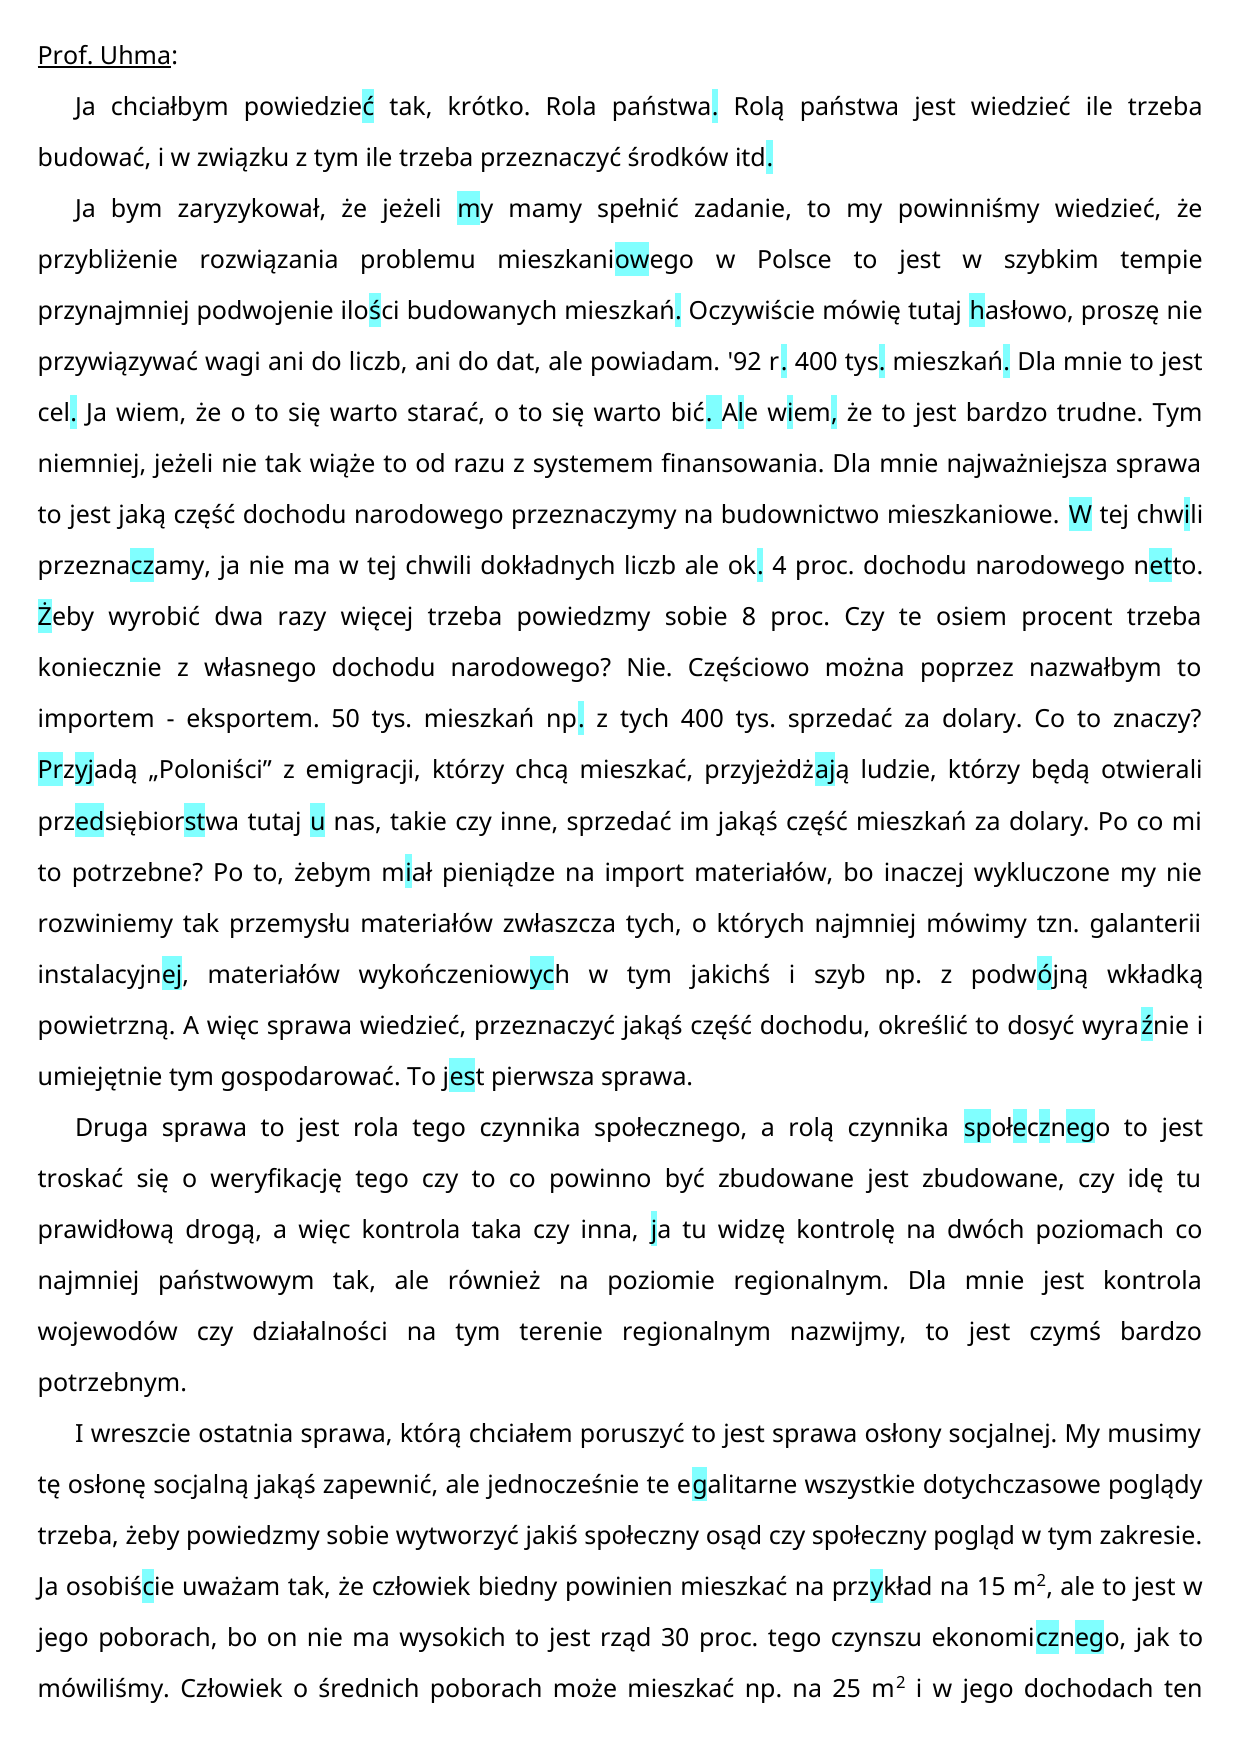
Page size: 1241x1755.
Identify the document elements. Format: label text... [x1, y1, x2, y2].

text Druga sprawa to jest rola tego czynnika społecznego, a rolą czynnika społecznego to jest troskać się o weryfikację tego czy to co powinno być zbudowane jest zbudowane, czy idę tu prawidłową drogą, a więc kontrola taka czy inna, ja tu widzę kontrolę na dwóch poziomach co najmniej państwowym tak, ale również na poziomie regionalnym. Dla mnie jest kontrola wojewodów czy działalności na tym terenie regionalnym nazwijmy, to jest czymś bardzo potrzebnym. [37, 1109, 1203, 1399]
text Prof. Uhma: [37, 37, 1203, 72]
text Ja bym zaryzykował, że jeżeli my mamy spełnić zadanie, to my powinniśmy wiedzieć, że przybliżenie rozwiązania problemu mieszkaniowego w Polsce to jest w szybkim tempie przynajmniej podwojenie ilości budowanych mieszkań. Oczywiście mówię tutaj hasłowo, proszę nie przywiązywać wagi ani do liczb, ani do dat, ale powiadam. '92 r. 400 tys. mieszkań. Dla mnie to jest cel. Ja wiem, że o to się warto starać, o to się warto bić. Ale wiem, że to jest bardzo trudne. Tym niemniej, jeżeli nie tak wiąże to od razu z systemem finansowania. Dla mnie najważniejsza sprawa to jest jaką część dochodu narodowego przeznaczymy na budownictwo mieszkaniowe. W tej chwili przeznaczamy, ja nie ma w tej chwili dokładnych liczb ale ok. 4 proc. dochodu narodowego netto. Żeby wyrobić dwa razy więcej trzeba powiedzmy sobie 8 proc. Czy te osiem procent trzeba koniecznie z własnego dochodu narodowego? Nie. Częściowo można poprzez nazwałbym to importem - eksportem. 50 tys. mieszkań np. z tych 400 tys. sprzedać za dolary. Co to znaczy? Przyjadą „Poloniści” z emigracji, którzy chcą mieszkać, przyjeżdżają ludzie, którzy będą otwierali przedsiębiorstwa tutaj u nas, takie czy inne, sprzedać im jakąś część mieszkań za dolary. Po co mi to potrzebne? Po to, żebym miał pieniądze na import materiałów, bo inaczej wykluczone my nie rozwiniemy tak przemysłu materiałów zwłaszcza tych, o których najmniej mówimy tzn. galanterii instalacyjnej, materiałów wykończeniowych w tym jakichś i szyb np. z podwójną wkładką powietrzną. A więc sprawa wiedzieć, przeznaczyć jakąś część dochodu, określić to dosyć wyraźnie i umiejętnie tym gospodarować. To jest pierwsza sprawa. [37, 191, 1203, 1092]
text I wreszcie ostatnia sprawa, którą chciałem poruszyć to jest sprawa osłony socjalnej. My musimy tę osłonę socjalną jakąś zapewnić, ale jednocześnie te egalitarne wszystkie dotychczasowe poglądy trzeba, żeby powiedzmy sobie wytworzyć jakiś społeczny osąd czy społeczny pogląd w tym zakresie. Ja osobiście uważam tak, że człowiek biedny powinien mieszkać na przykład na 15 m2, ale to jest w jego poborach, bo on nie ma wysokich to jest rząd 30 proc. tego czynszu ekonomicznego, jak to mówiliśmy. Człowiek o średnich poborach może mieszkać np. na 25 m2 i w jego dochodach ten [37, 1416, 1203, 1705]
text Ja chciałbym powiedzieć tak, krótko. Rola państwa. Rolą państwa jest wiedzieć ile trzeba budować, i w związku z tym ile trzeba przeznaczyć środków itd. [37, 88, 1203, 174]
